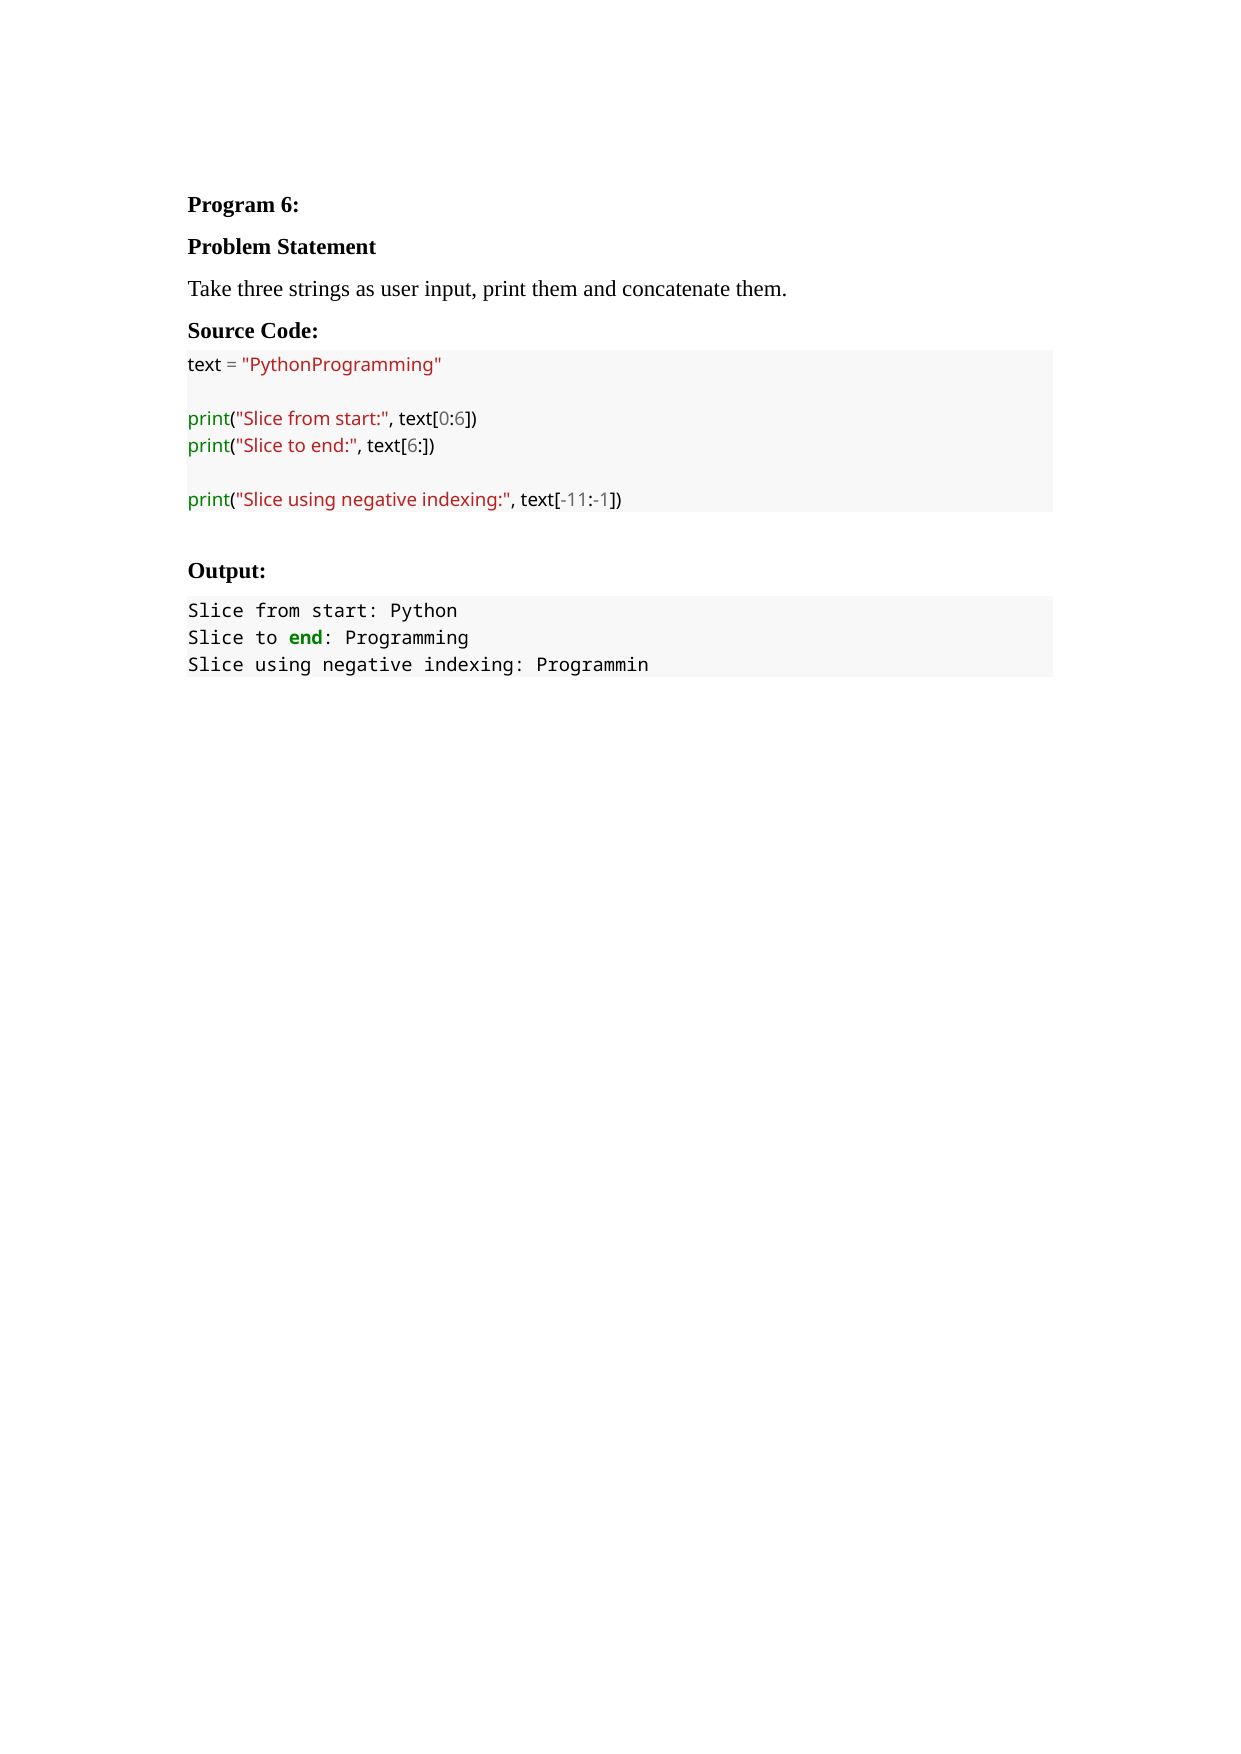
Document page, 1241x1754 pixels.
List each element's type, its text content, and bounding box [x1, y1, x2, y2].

text Program 6: [187, 191, 1053, 217]
text Slice from start: Python Slice to end: Programming Slice using negative indexing: Programmin [187, 596, 1053, 677]
text Take three strings as user input, print them and concatenate them. [187, 275, 1053, 302]
text Output: [187, 557, 1053, 584]
text Source Code: [187, 317, 1053, 344]
text text = "PythonProgramming" print("Slice from start:", text[0:6]) print("Slice to end:", text[6:]) print("Slice using negative indexing:", text[-11:-1]) [187, 350, 1053, 512]
text Problem Statement [187, 233, 1053, 259]
